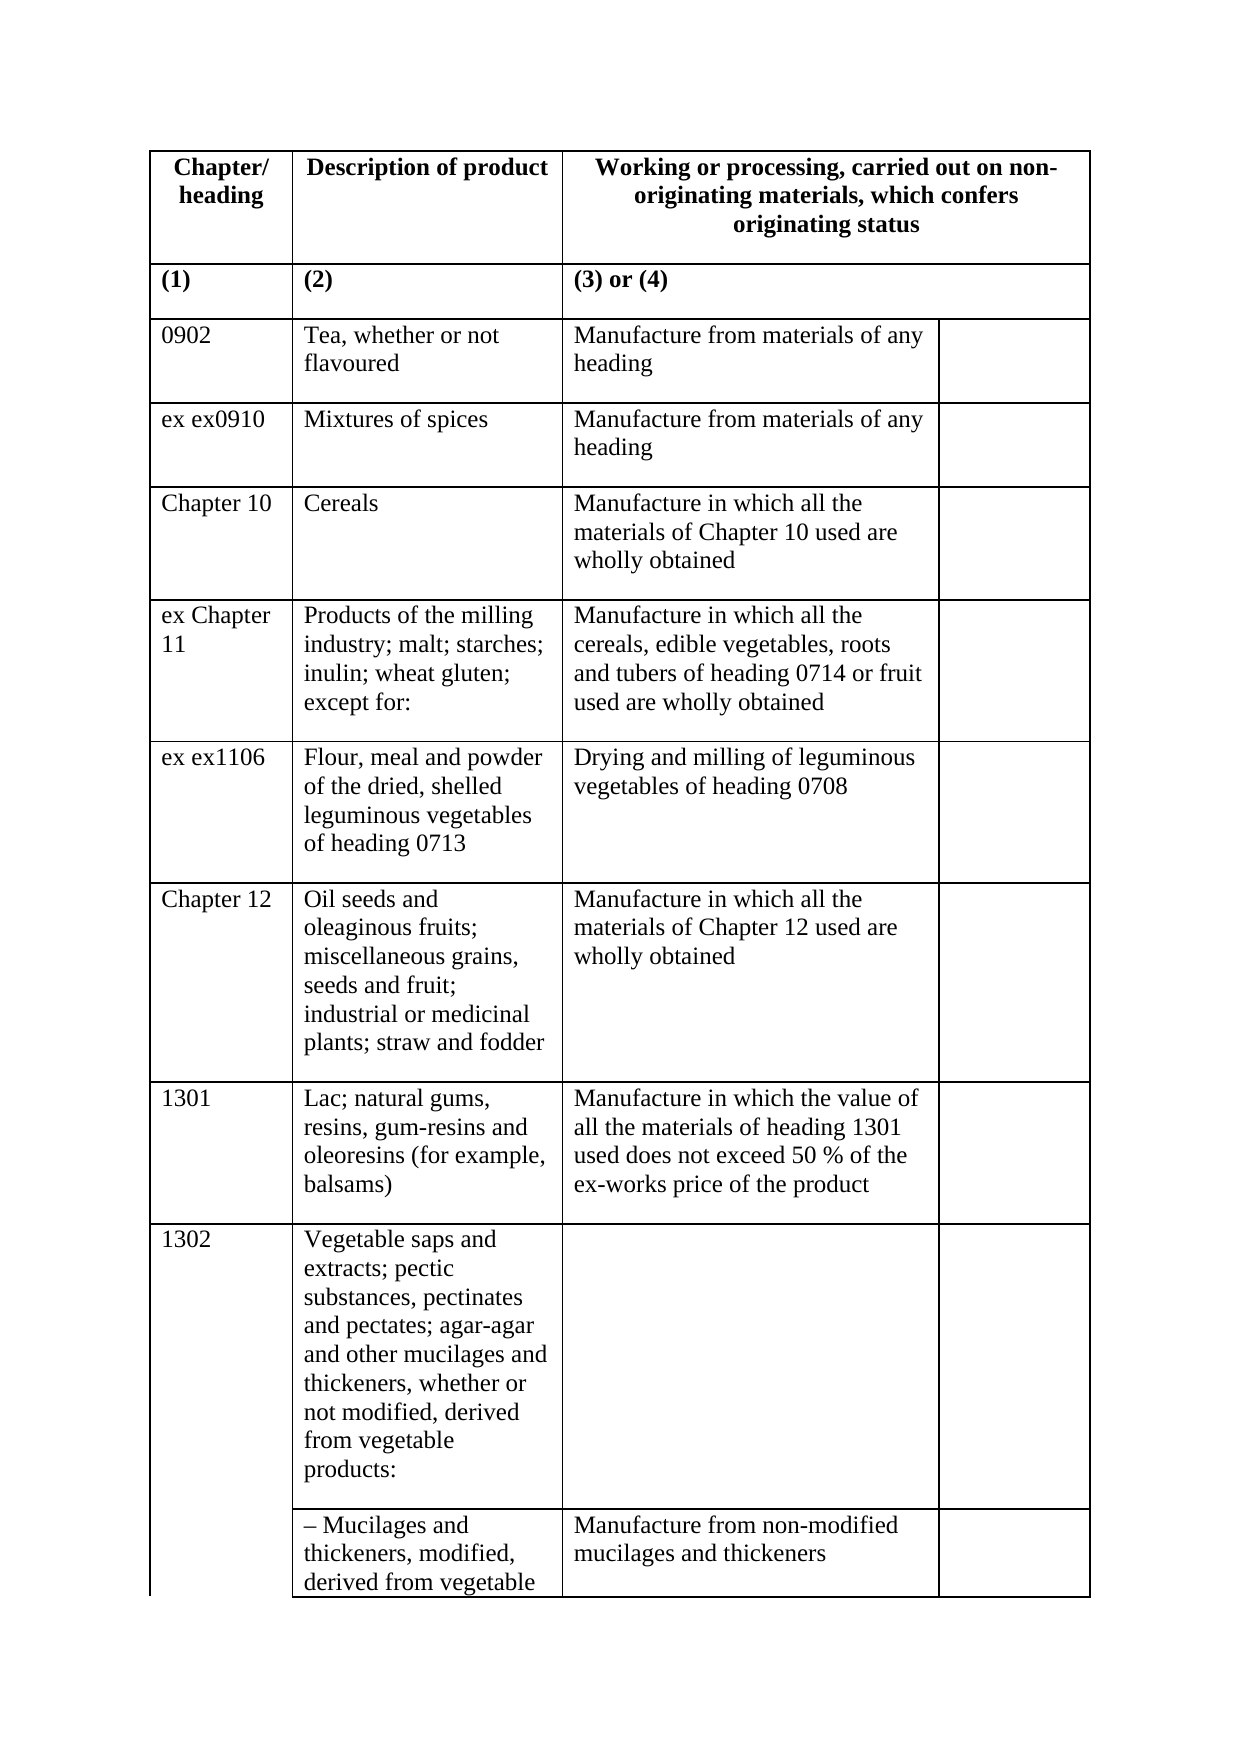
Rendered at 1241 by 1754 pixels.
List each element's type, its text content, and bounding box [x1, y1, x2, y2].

table_cell [940, 884, 1089, 1081]
table_cell Mixtures of spices [293, 404, 562, 486]
table_cell Manufacture in which the value of all the materials of heading 1301 used does not exceed 50 % of the ex-works price of the product [563, 1083, 938, 1223]
table_cell Manufacture from materials of any heading [563, 320, 938, 402]
table_cell (2) [293, 265, 562, 318]
table_cell 0902 [151, 320, 292, 402]
table_cell [940, 320, 1089, 402]
table_cell (3) or (4) [563, 265, 1089, 318]
table_cell Lac; natural gums, resins, gum-resins and oleoresins (for example, balsams) [293, 1083, 562, 1223]
table_cell Manufacture in which all the cereals, edible vegetables, roots and tubers of heading 0714 or fruit used are wholly obtained [563, 601, 938, 741]
table_cell [940, 742, 1089, 882]
table_cell Manufacture in which all the materials of Chapter 10 used are wholly obtained [563, 488, 938, 599]
table_cell [563, 1225, 938, 1508]
table_cell Chapter 10 [151, 488, 292, 599]
table_cell Tea, whether or not flavoured [293, 320, 562, 402]
table_cell [940, 404, 1089, 486]
table_cell Manufacture from non-modified mucilages and thickeners [563, 1510, 938, 1596]
table_cell [940, 1225, 1089, 1508]
table_cell [151, 1508, 292, 1596]
table_cell ex ex1106 [151, 742, 292, 882]
table_header Description of product [293, 152, 562, 263]
table_cell Manufacture from materials of any heading [563, 404, 938, 486]
table_cell Vegetable saps and extracts; pectic substances, pectinates and pectates; agar-agar and other mucilages and thickeners, whether or not modified, derived from vegetable products: [293, 1225, 562, 1508]
table_cell [940, 601, 1089, 741]
table_header Chapter/ heading [151, 152, 292, 263]
table_cell [940, 1510, 1089, 1596]
table_cell [940, 1083, 1089, 1223]
table_cell Cereals [293, 488, 562, 599]
table_cell Products of the milling industry; malt; starches; inulin; wheat gluten; except for: [293, 601, 562, 741]
table_cell – Mucilages and thickeners, modified, derived from vegetable [293, 1510, 562, 1596]
table_cell 1302 [151, 1225, 292, 1508]
table_cell Flour, meal and powder of the dried, shelled leguminous vegetables of heading 0713 [293, 742, 562, 882]
table_cell Oil seeds and oleaginous fruits; miscellaneous grains, seeds and fruit; industrial or medicinal plants; straw and fodder [293, 884, 562, 1081]
table_cell ex Chapter 11 [151, 601, 292, 741]
table_header Working or processing, carried out on non-originating materials, which confers originating status [563, 152, 1089, 263]
table_cell 1301 [151, 1083, 292, 1223]
table_cell ex ex0910 [151, 404, 292, 486]
table_cell (1) [151, 265, 292, 318]
table_cell Manufacture in which all the materials of Chapter 12 used are wholly obtained [563, 884, 938, 1081]
table_cell Drying and milling of leguminous vegetables of heading 0708 [563, 742, 938, 882]
table_cell Chapter 12 [151, 884, 292, 1081]
table_cell [940, 488, 1089, 599]
